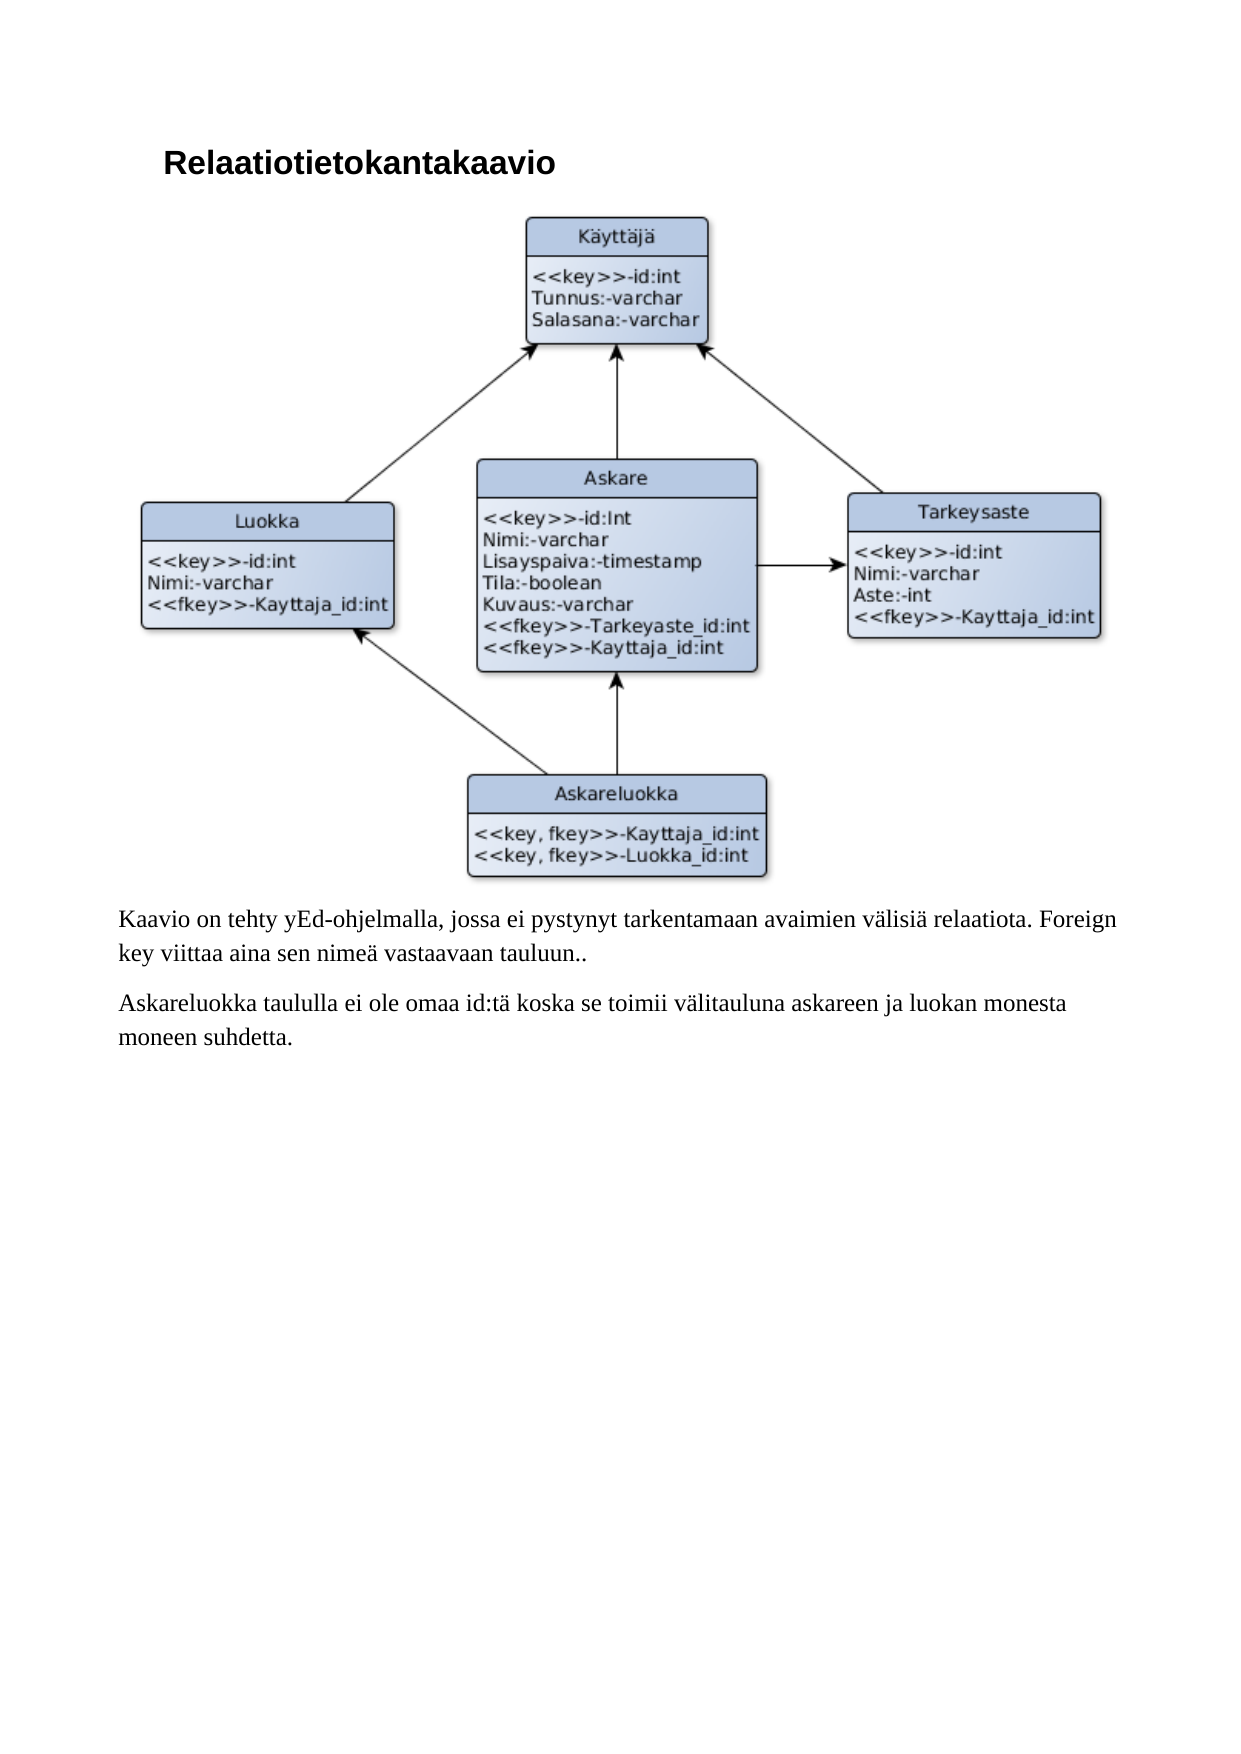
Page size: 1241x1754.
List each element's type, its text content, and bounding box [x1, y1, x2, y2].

text Askareluokka taululla ei ole omaa id:tä koska se toimii välitauluna askareen ja luokan monesta moneen suhdetta. [118, 988, 1122, 1051]
picture [118, 194, 1123, 899]
subtitle Relaatiotietokantakaavio [118, 143, 1122, 182]
text Kaavio on tehty yEd-ohjelmalla, jossa ei pystynyt tarkentamaan avaimien välisiä relaatiota. Foreign key viittaa aina sen nimeä vastaavaan tauluun.. [118, 899, 1122, 967]
